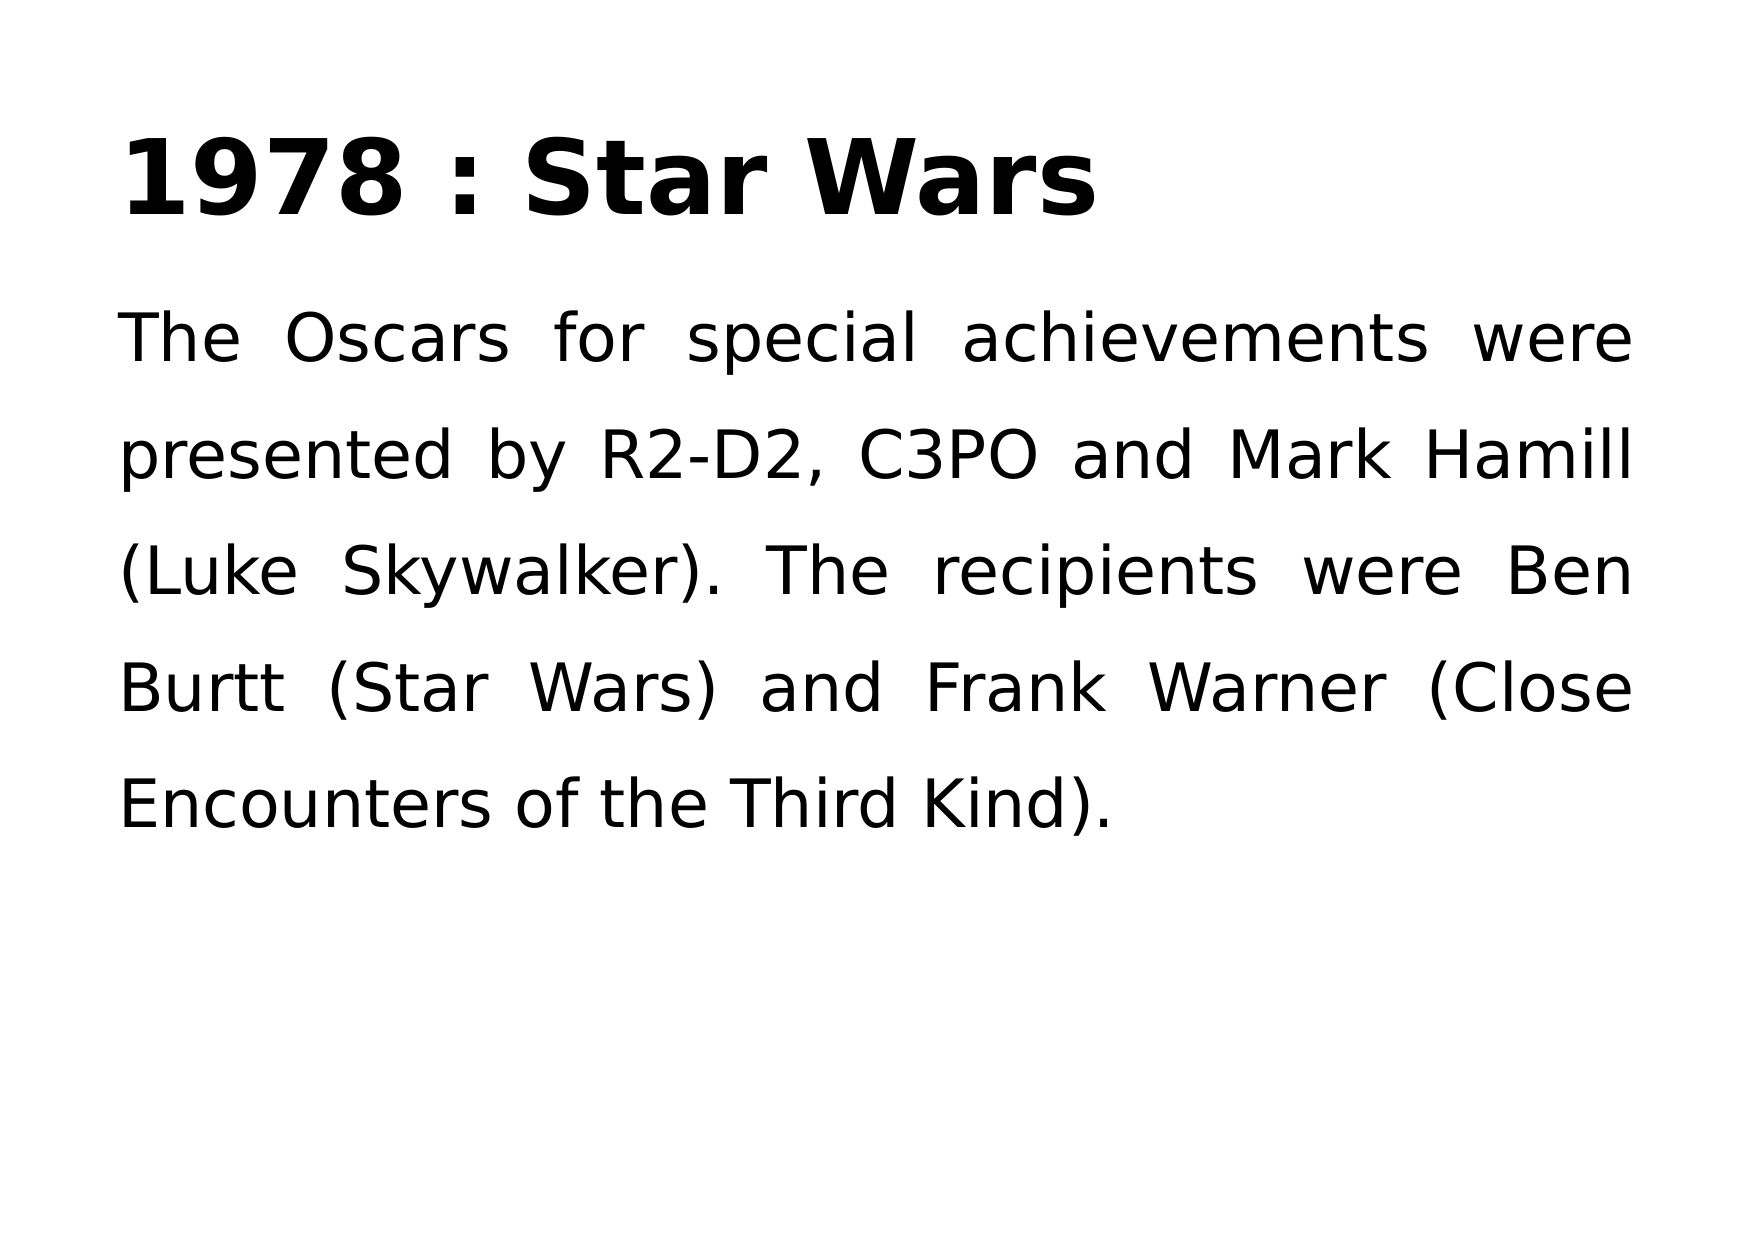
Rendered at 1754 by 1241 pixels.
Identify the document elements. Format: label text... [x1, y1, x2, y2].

text 1978 : Star Wars [118, 118, 1636, 239]
text The Oscars for special achievements were presented by R2-D2, C3PO and Mark Hamill (Luke Skywalker). The recipients were Ben Burtt (Star Wars) and Frank Warner (Close Encounters of the Third Kind). [118, 300, 1636, 843]
